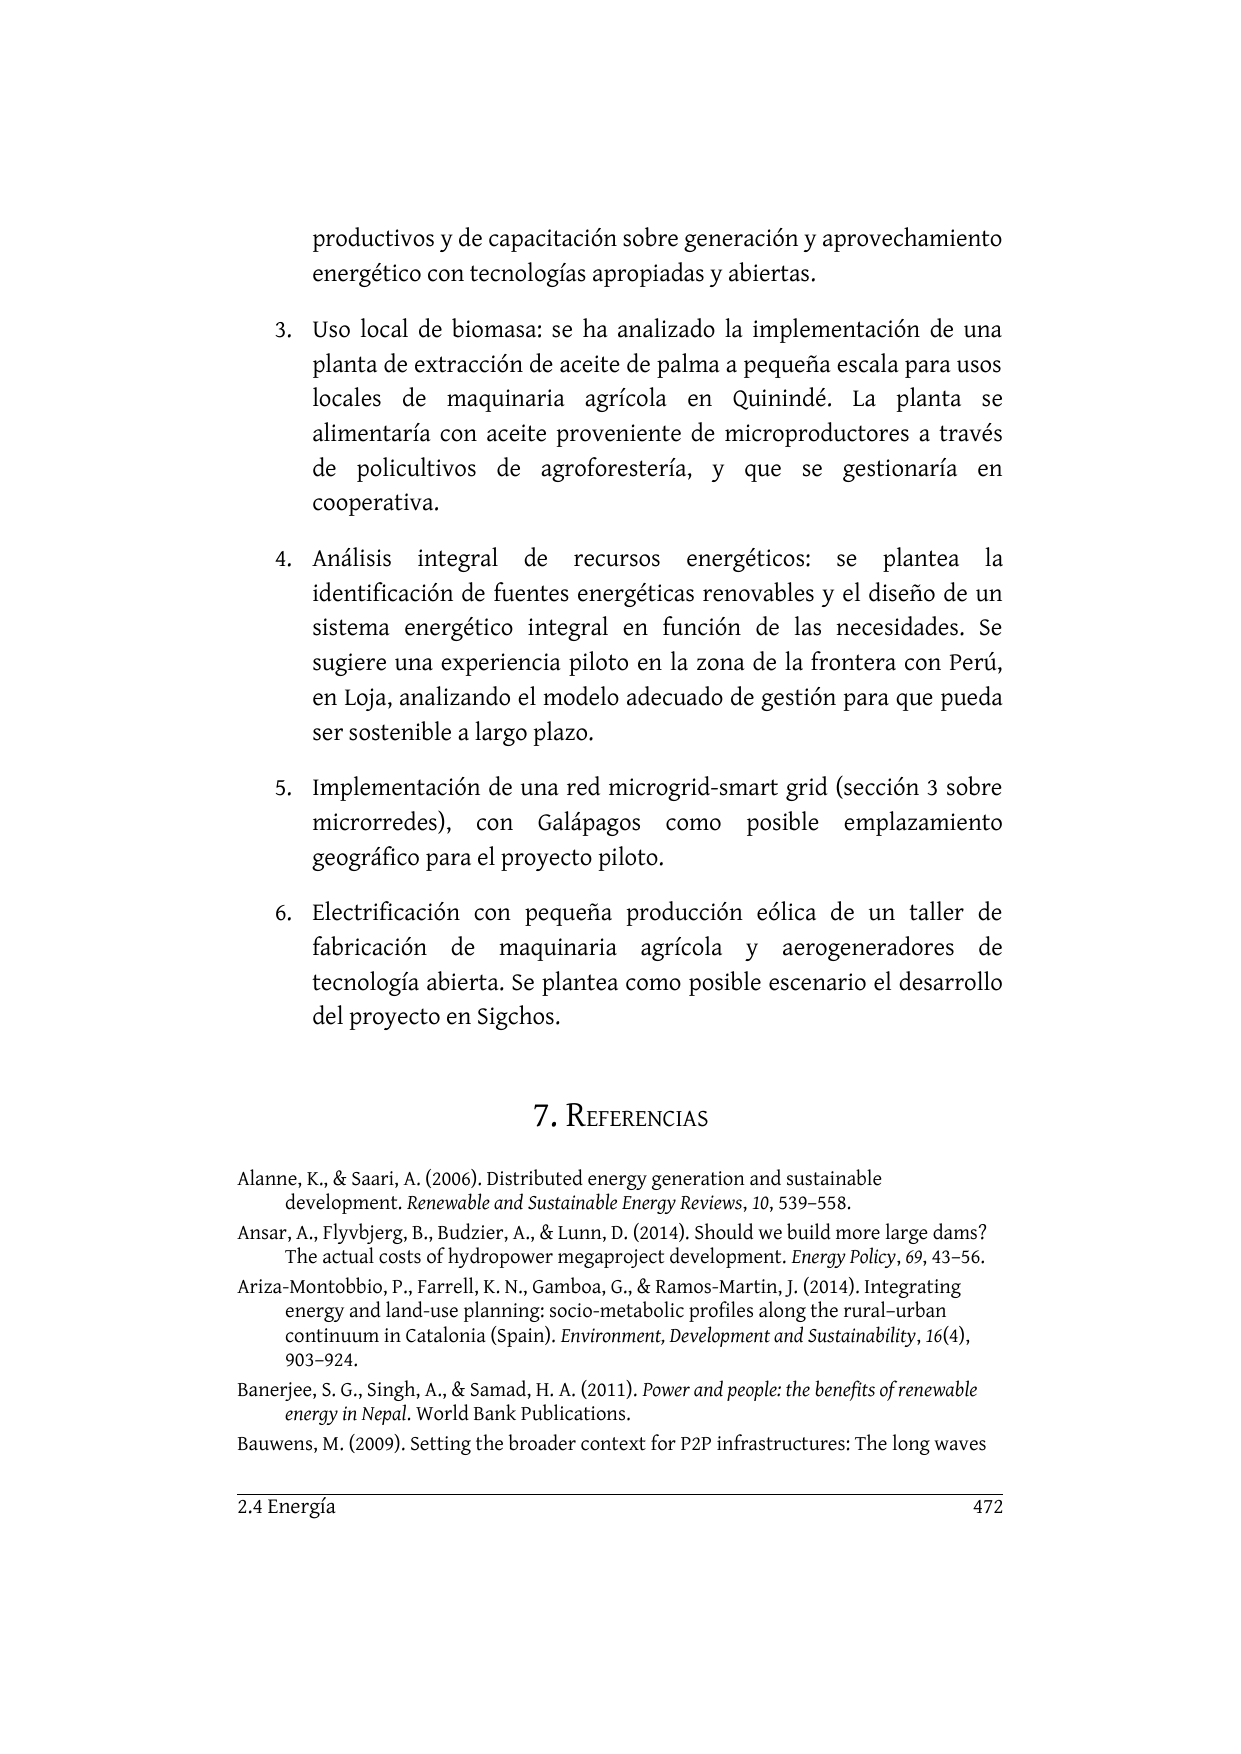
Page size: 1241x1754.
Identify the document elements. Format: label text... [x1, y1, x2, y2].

list Electrificación con pequeña producción eólica de un taller de fabricación de maquinaria agrícola y aerogeneradores de tecnología abierta. Se plantea como posible escenario el desarrollo del proyecto en Sigchos. [274, 899, 1003, 1032]
list Implementación de una red microgrid-smart grid (sección 3 sobre microrredes), con Galápagos como posible emplazamiento geográfico para el proyecto piloto. [274, 774, 1003, 872]
list Uso local de biomasa: se ha analizado la implementación de una planta de extracción de aceite de palma a pequeña escala para usos locales de maquinaria agrícola en Quinindé. La planta se alimentaría con aceite proveniente de microproductores a través de policultivos de agroforestería, y que se gestionaría en cooperativa. [274, 315, 1003, 518]
text Ariza-Montobbio, P., Farrell, K. N., Gamboa, G., & Ramos-Martin, J. (2014). Integrating energy and land-use planning: socio-metabolic profiles along the rural–urban continuum in Catalonia (Spain). Environment, Development and Sustainability, 16(4), 903–924. [237, 1276, 1003, 1372]
subtitle Referencias [282, 1094, 958, 1137]
text Alanne, K., & Saari, A. (2006). Distributed energy generation and sustainable development. Renewable and Sustainable Energy Reviews, 10, 539–558. [237, 1167, 1003, 1215]
text Ansar, A., Flyvbjerg, B., Budzier, A., & Lunn, D. (2014). Should we build more large dams? The actual costs of hydropower megaproject development. Energy Policy, 69, 43–56. [237, 1221, 1003, 1269]
list Análisis integral de recursos energéticos: se plantea la identificación de fuentes energéticas renovables y el diseño de un sistema energético integral en función de las necesidades. Se sugiere una experiencia piloto en la zona de la frontera con Perú, en Loja, analizando el modelo adecuado de gestión para que pueda ser sostenible a largo plazo. [274, 544, 1003, 747]
text Bauwens, M. (2009). Setting the broader context for P2P infrastructures: The long waves [237, 1433, 1003, 1457]
text Banerjee, S. G., Singh, A., & Samad, H. A. (2011). Power and people: the benefits of renewable energy in Nepal. World Bank Publications. [237, 1378, 1003, 1427]
list productivos y de capacitación sobre generación y aprovechamiento energético con tecnologías apropiadas y abiertas. [274, 225, 1003, 289]
